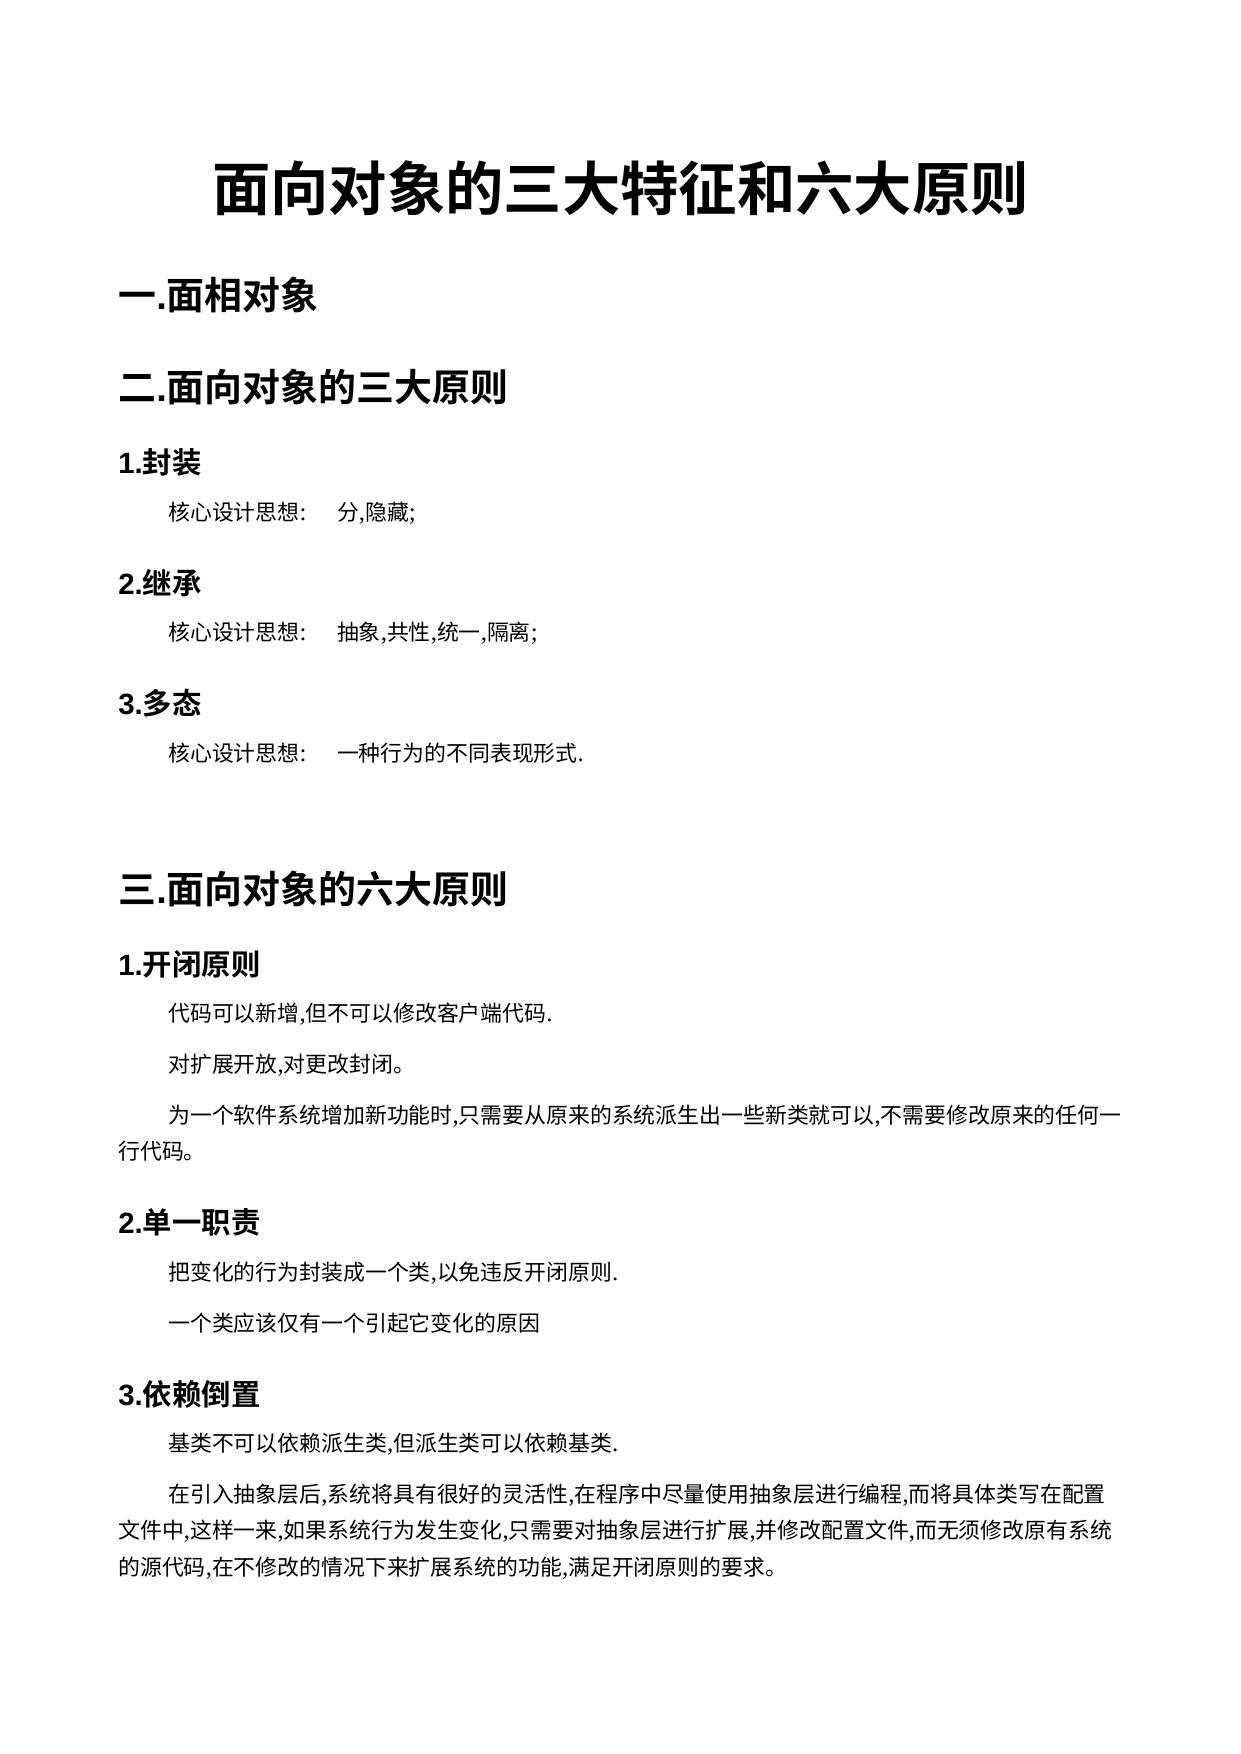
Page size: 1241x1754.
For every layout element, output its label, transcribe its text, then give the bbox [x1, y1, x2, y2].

title 面向对象的三大特征和六大原则 [118, 143, 1122, 228]
text 核心设计思想: 抽象,共性,统一,隔离; [118, 615, 1122, 647]
text 对扩展开放,对更改封闭。 [118, 1047, 1122, 1079]
subtitle 3.依赖倒置 [118, 1371, 1122, 1414]
subtitle 一.面相对象 [118, 265, 1122, 320]
subtitle 二.面向对象的三大原则 [118, 357, 1122, 412]
subtitle 三.面向对象的六大原则 [118, 859, 1122, 914]
text 核心设计思想: 一种行为的不同表现形式. [118, 736, 1122, 767]
text 一个类应该仅有一个引起它变化的原因 [118, 1306, 1122, 1337]
text 在引入抽象层后,系统将具有很好的灵活性,在程序中尽量使用抽象层进行编程,而将具体类写在配置文件中,这样一来,如果系统行为发生变化,只需要对抽象层进行扩展,并修改配置文件,而无须修改原有系统的源代码,在不修改的情况下来扩展系统的功能,满足开闭原则的要求。 [118, 1477, 1122, 1582]
subtitle 3.多态 [118, 681, 1122, 723]
text 核心设计思想: 分,隐藏; [118, 494, 1122, 526]
subtitle 2.继承 [118, 560, 1122, 602]
text 基类不可以依赖派生类,但派生类可以依赖基类. [118, 1426, 1122, 1458]
subtitle 2.单一职责 [118, 1200, 1122, 1242]
subtitle 1.开闭原则 [118, 941, 1122, 983]
text 把变化的行为封装成一个类,以免违反开闭原则. [118, 1255, 1122, 1286]
subtitle 1.封装 [118, 439, 1122, 482]
text 为一个软件系统增加新功能时,只需要从原来的系统派生出一些新类就可以,不需要修改原来的任何一行代码。 [118, 1098, 1122, 1166]
text 代码可以新增,但不可以修改客户端代码. [118, 996, 1122, 1028]
